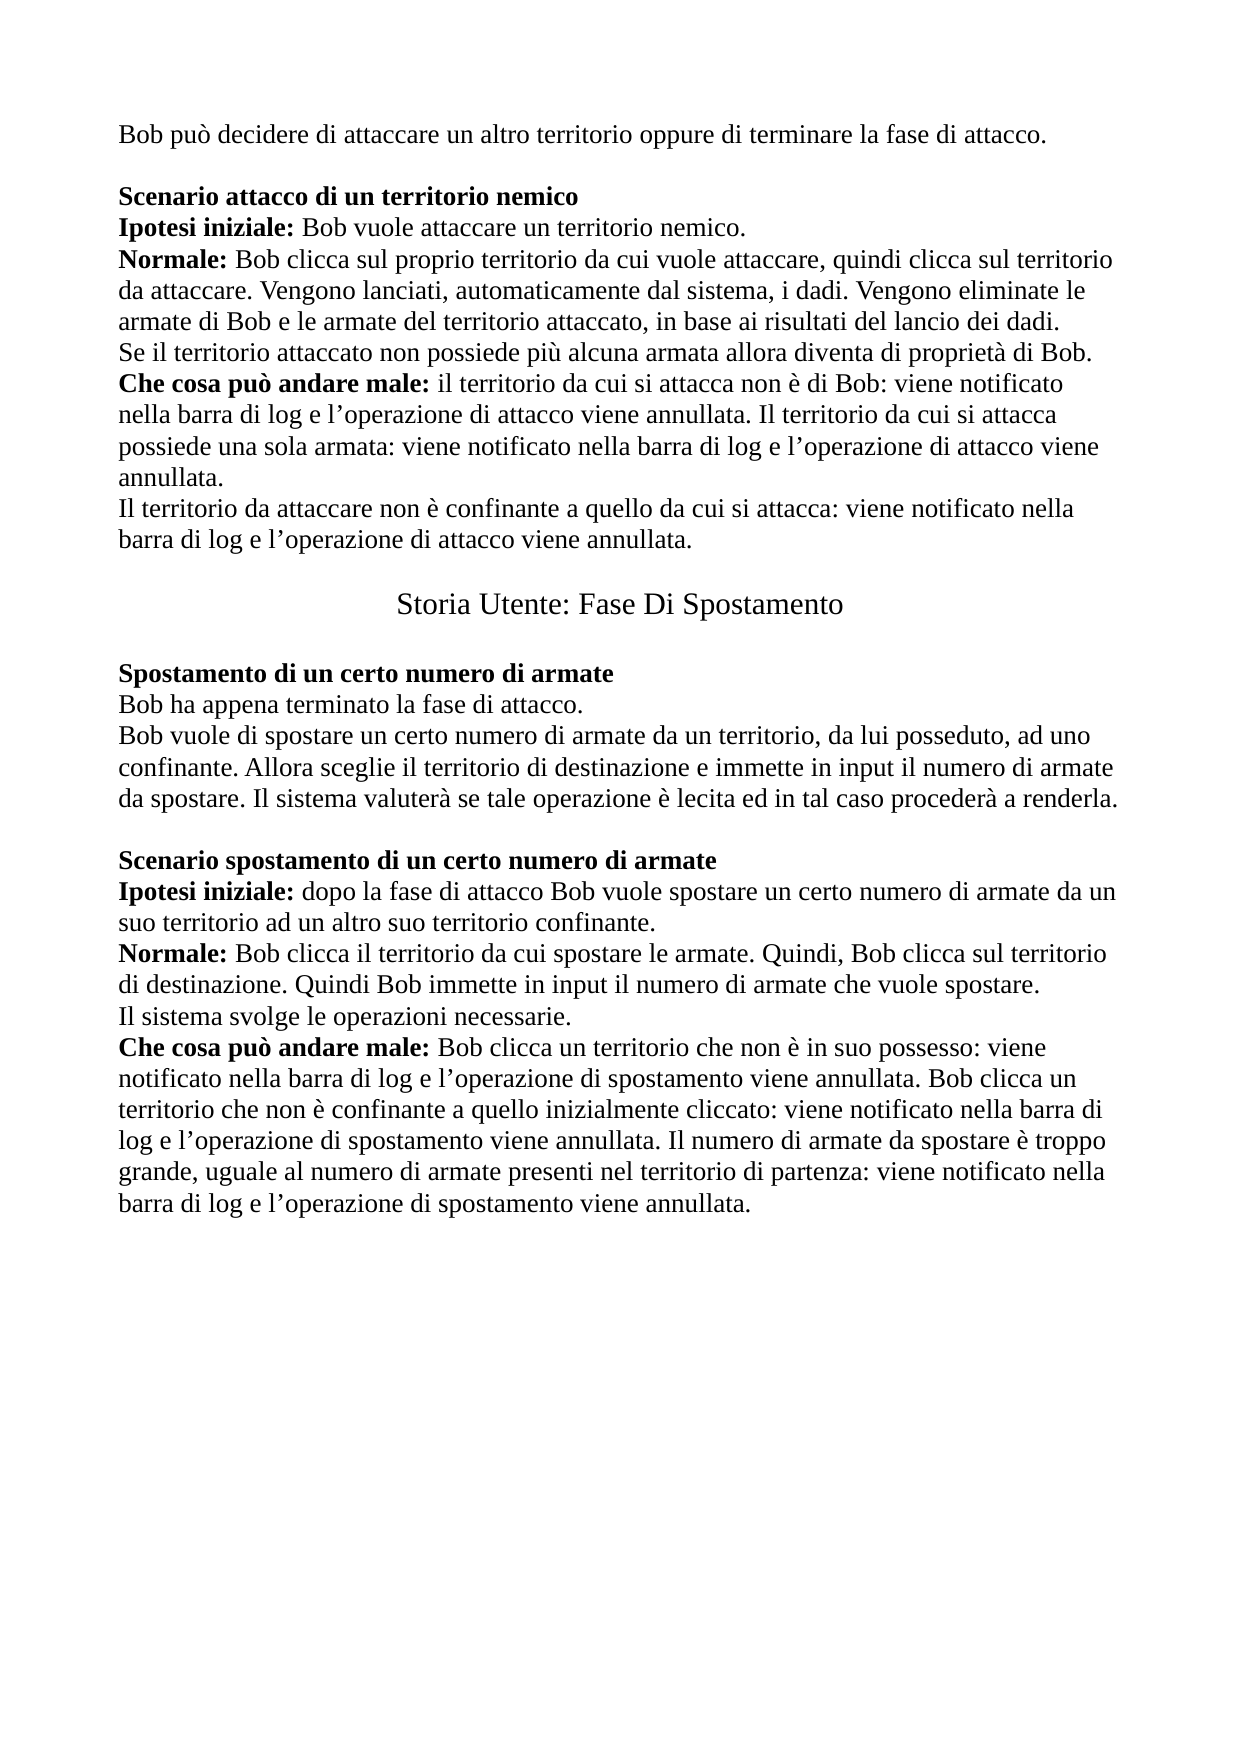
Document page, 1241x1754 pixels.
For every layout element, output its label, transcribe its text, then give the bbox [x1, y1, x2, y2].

text Ipotesi iniziale: dopo la fase di attacco Bob vuole spostare un certo numero di armate da un suo territorio ad un altro suo territorio confinante. [118, 875, 1122, 937]
text Scenario attacco di un territorio nemico [118, 180, 1122, 212]
text Il territorio da attaccare non è confinante a quello da cui si attacca: viene notificato nella barra di log e l’operazione di attacco viene annullata. [118, 492, 1122, 554]
text Bob ha appena terminato la fase di attacco. [118, 688, 1122, 719]
text Normale: Bob clicca il territorio da cui spostare le armate. Quindi, Bob clicca sul territorio di destinazione. Quindi Bob immette in input il numero di armate che vuole spostare. [118, 937, 1122, 1000]
text Ipotesi iniziale: Bob vuole attaccare un territorio nemico. [118, 212, 1122, 243]
text Spostamento di un certo numero di armate [118, 657, 1122, 688]
text Bob può decidere di attaccare un altro territorio oppure di terminare la fase di attacco. [118, 118, 1122, 149]
text Scenario spostamento di un certo numero di armate [118, 844, 1122, 875]
text Che cosa può andare male: il territorio da cui si attacca non è di Bob: viene notificato nella barra di log e l’operazione di attacco viene annullata. Il territorio da cui si attacca possiede una sola armata: viene notificato nella barra di log e l’operazione di attacco viene annullata. [118, 367, 1122, 492]
text Che cosa può andare male: Bob clicca un territorio che non è in suo possesso: viene notificato nella barra di log e l’operazione di spostamento viene annullata. Bob clicca un territorio che non è confinante a quello inizialmente cliccato: viene notificato nella barra di log e l’operazione di spostamento viene annullata. Il numero di armate da spostare è troppo grande, uguale al numero di armate presenti nel territorio di partenza: viene notificato nella barra di log e l’operazione di spostamento viene annullata. [118, 1031, 1122, 1218]
text Il sistema svolge le operazioni necessarie. [118, 1000, 1122, 1031]
text Normale: Bob clicca sul proprio territorio da cui vuole attaccare, quindi clicca sul territorio da attaccare. Vengono lanciati, automaticamente dal sistema, i dadi. Vengono eliminate le armate di Bob e le armate del territorio attaccato, in base ai risultati del lancio dei dadi. [118, 243, 1122, 336]
text Bob vuole di spostare un certo numero di armate da un territorio, da lui posseduto, ad uno confinante. Allora sceglie il territorio di destinazione e immette in input il numero di armate da spostare. Il sistema valuterà se tale operazione è lecita ed in tal caso procederà a renderla. [118, 719, 1122, 813]
text Se il territorio attaccato non possiede più alcuna armata allora diventa di proprietà di Bob. [118, 336, 1122, 367]
text Storia Utente: Fase Di Spostamento [118, 585, 1122, 621]
